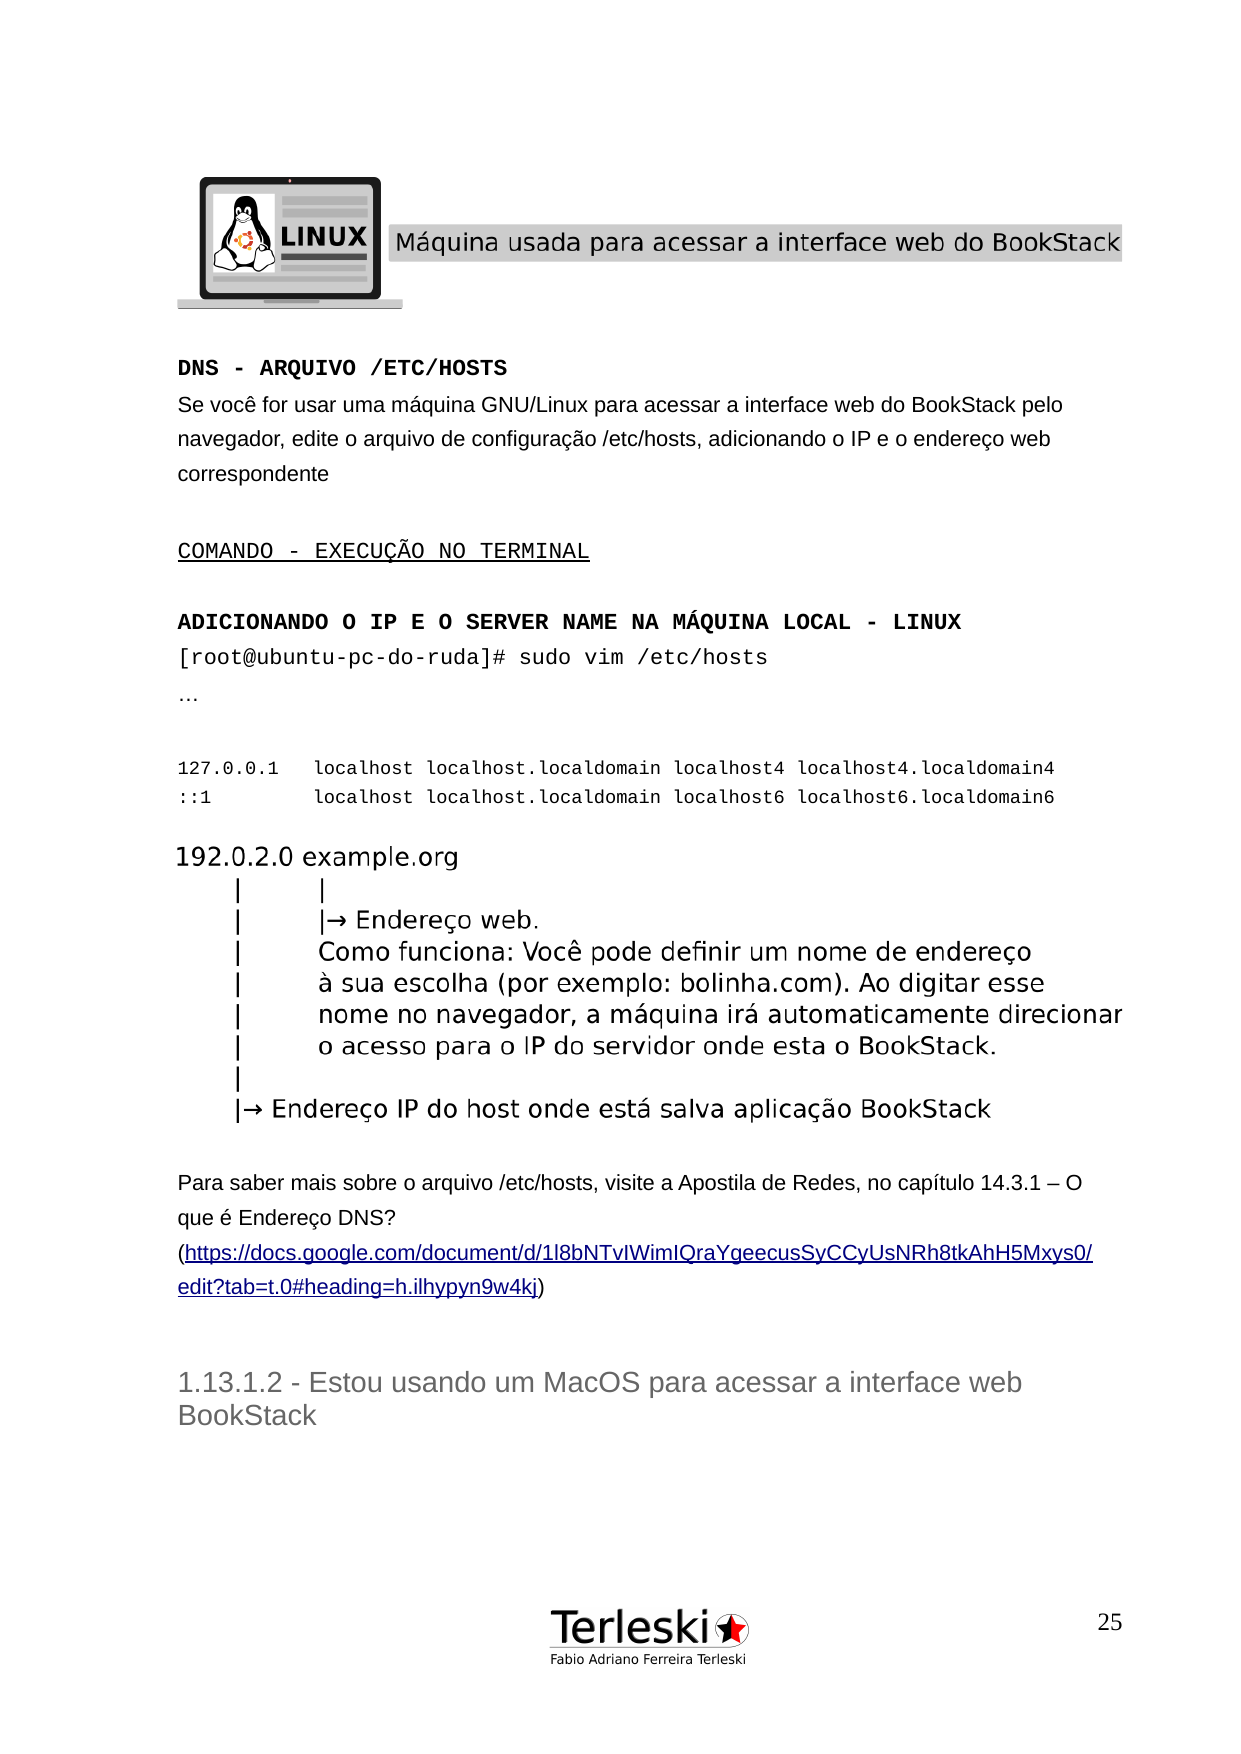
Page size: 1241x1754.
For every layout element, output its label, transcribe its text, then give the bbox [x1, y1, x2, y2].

text … [177, 681, 1122, 706]
subtitle 1.13.1.2 - Estou usando um MacOS para acessar a interface web BookStack [177, 1365, 1122, 1432]
text DNS - ARQUIVO /ETC/HOSTS [177, 356, 1122, 382]
text 127.0.0.1 localhost localhost.localdomain localhost4 localhost4.localdomain4 [177, 759, 1122, 780]
text ::1 localhost localhost.localdomain localhost6 localhost6.localdomain6 [177, 788, 1122, 809]
text Se você for usar uma máquina GNU/Linux para acessar a interface web do BookStack pelo navegador, edite o arquivo de configuração /etc/hosts, adicionando o IP e o endereço web correspondente [177, 392, 1122, 486]
text (https://docs.google.com/document/d/1l8bNTvIWimIQraYgeecusSyCCyUsNRh8tkAhH5Mxys0/edit?tab=t.0#heading=h.ilhypyn9w4kj) [177, 1239, 1122, 1299]
text [root@ubuntu-pc-do-ruda]# sudo vim /etc/hosts [177, 646, 1122, 671]
picture [177, 177, 1123, 309]
text Para saber mais sobre o arquivo /etc/hosts, visite a Apostila de Redes, no capítulo 14.3.1 – O que é Endereço DNS? [177, 1170, 1122, 1230]
picture [549, 1607, 750, 1667]
picture [177, 846, 1123, 1123]
text ADICIONANDO O IP E O SERVER NAME NA MÁQUINA LOCAL - LINUX [177, 611, 1122, 637]
text COMANDO - EXECUÇÃO NO TERMINAL [177, 539, 1122, 565]
